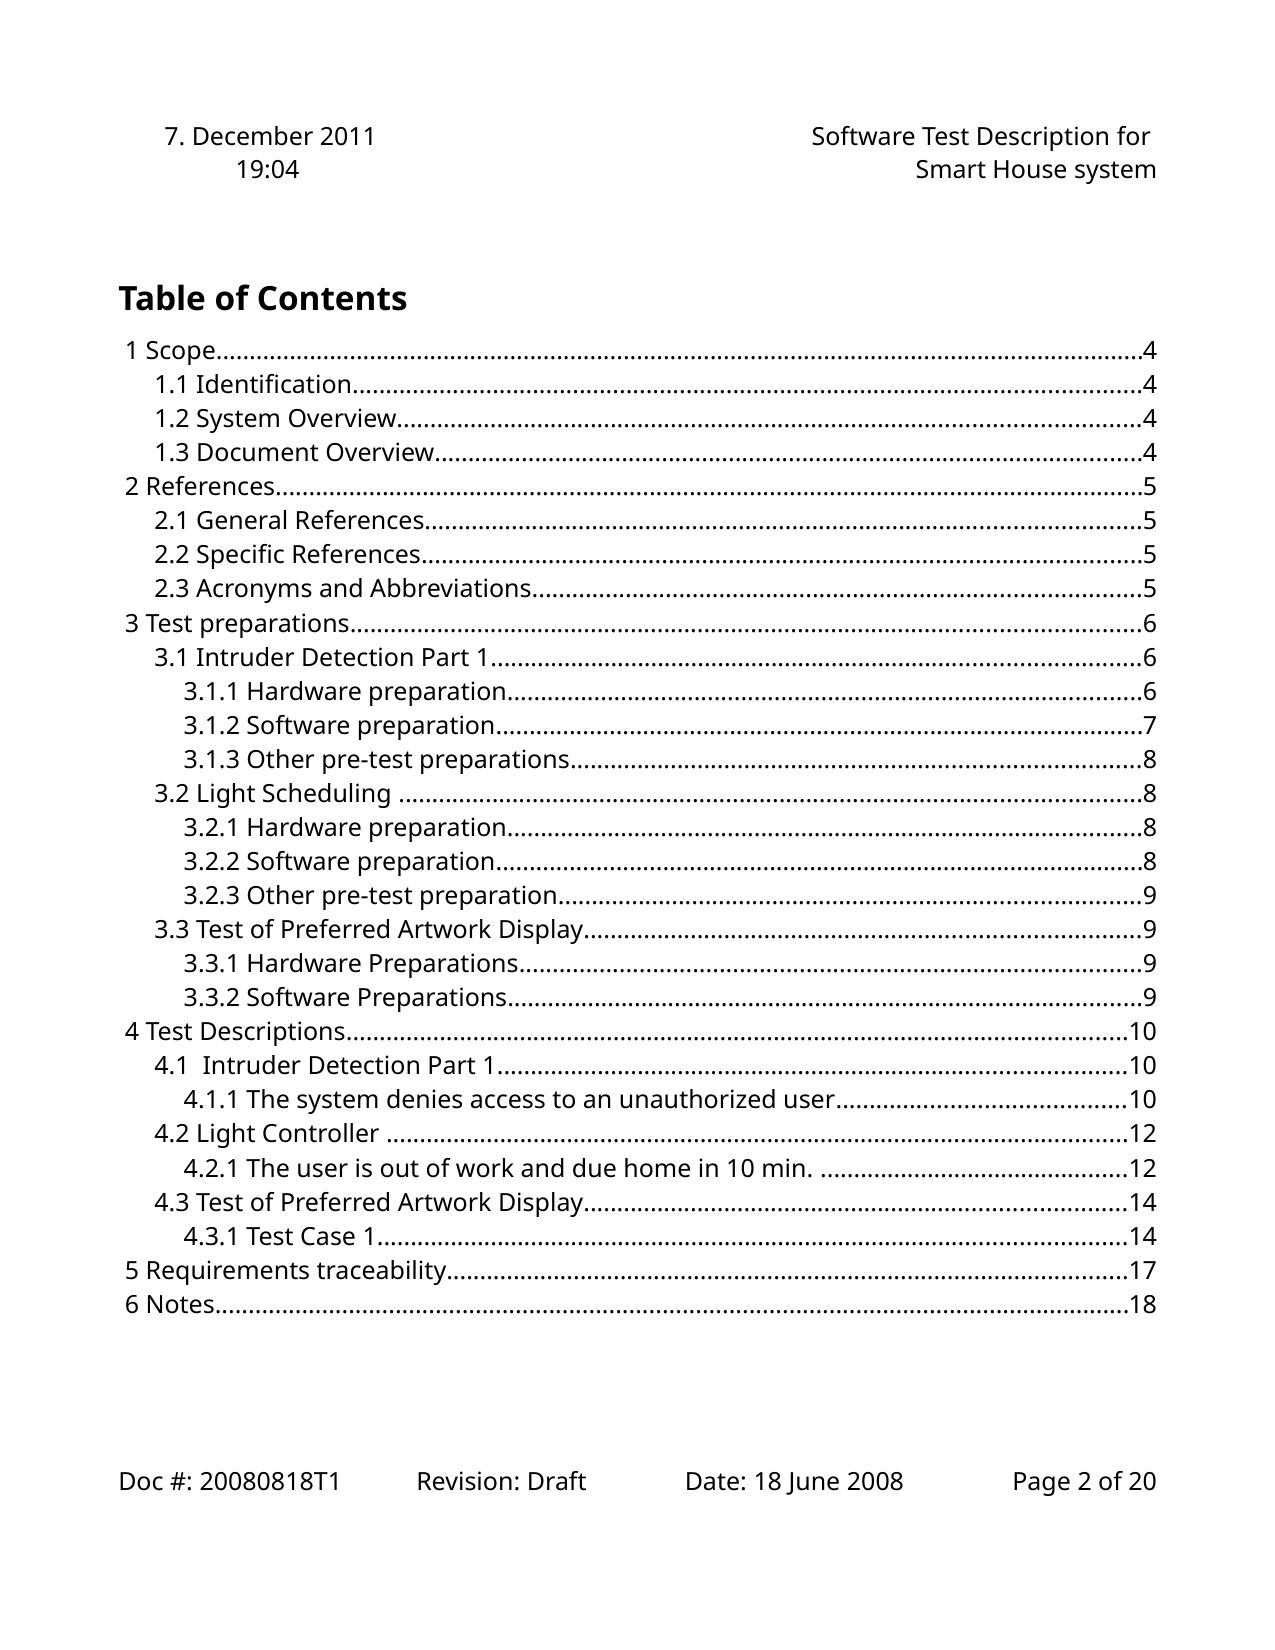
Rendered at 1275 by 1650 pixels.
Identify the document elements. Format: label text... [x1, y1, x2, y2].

text 2.1 General References 5 [148, 503, 1157, 537]
text 4.3 Test of Preferred Artwork Display 14 [148, 1184, 1157, 1218]
text 4 Test Descriptions 10 [118, 1014, 1157, 1048]
text 3 Test preparations 6 [118, 605, 1157, 639]
text 3.3 Test of Preferred Artwork Display 9 [148, 912, 1157, 946]
text 4.3.1 Test Case 1 14 [177, 1218, 1157, 1252]
text 3.3.2 Software Preparations 9 [177, 980, 1157, 1014]
text 3.1.2 Software preparation 7 [177, 707, 1157, 741]
text 3.1.1 Hardware preparation 6 [177, 673, 1157, 707]
text 4.2 Light Controller 12 [148, 1116, 1157, 1150]
text 3.2.1 Hardware preparation 8 [177, 809, 1157, 844]
text 3.2.3 Other pre-test preparation 9 [177, 878, 1157, 912]
text 3.2.2 Software preparation 8 [177, 844, 1157, 878]
text 3.1 Intruder Detection Part 1 6 [148, 639, 1157, 673]
text 2.2 Specific References 5 [148, 537, 1157, 571]
text 2.3 Acronyms and Abbreviations 5 [148, 571, 1157, 605]
text 4.1.1 The system denies access to an unauthorized user 10 [177, 1082, 1157, 1116]
text 4.1 Intruder Detection Part 1 10 [148, 1048, 1157, 1082]
text 4.2.1 The user is out of work and due home in 10 min. 12 [177, 1150, 1157, 1184]
text 3.3.1 Hardware Preparations 9 [177, 946, 1157, 980]
text 2 References 5 [118, 469, 1157, 503]
subtitle Table of Contents [118, 275, 1157, 320]
text 1 Scope 4 [118, 333, 1157, 367]
text 6 Notes 18 [118, 1286, 1157, 1321]
text 3.1.3 Other pre-test preparations 8 [177, 741, 1157, 776]
text 5 Requirements traceability 17 [118, 1252, 1157, 1286]
text 1.2 System Overview 4 [148, 401, 1157, 435]
text 3.2 Light Scheduling 8 [148, 776, 1157, 809]
text 1.3 Document Overview 4 [148, 435, 1157, 469]
text 1.1 Identification 4 [148, 367, 1157, 401]
